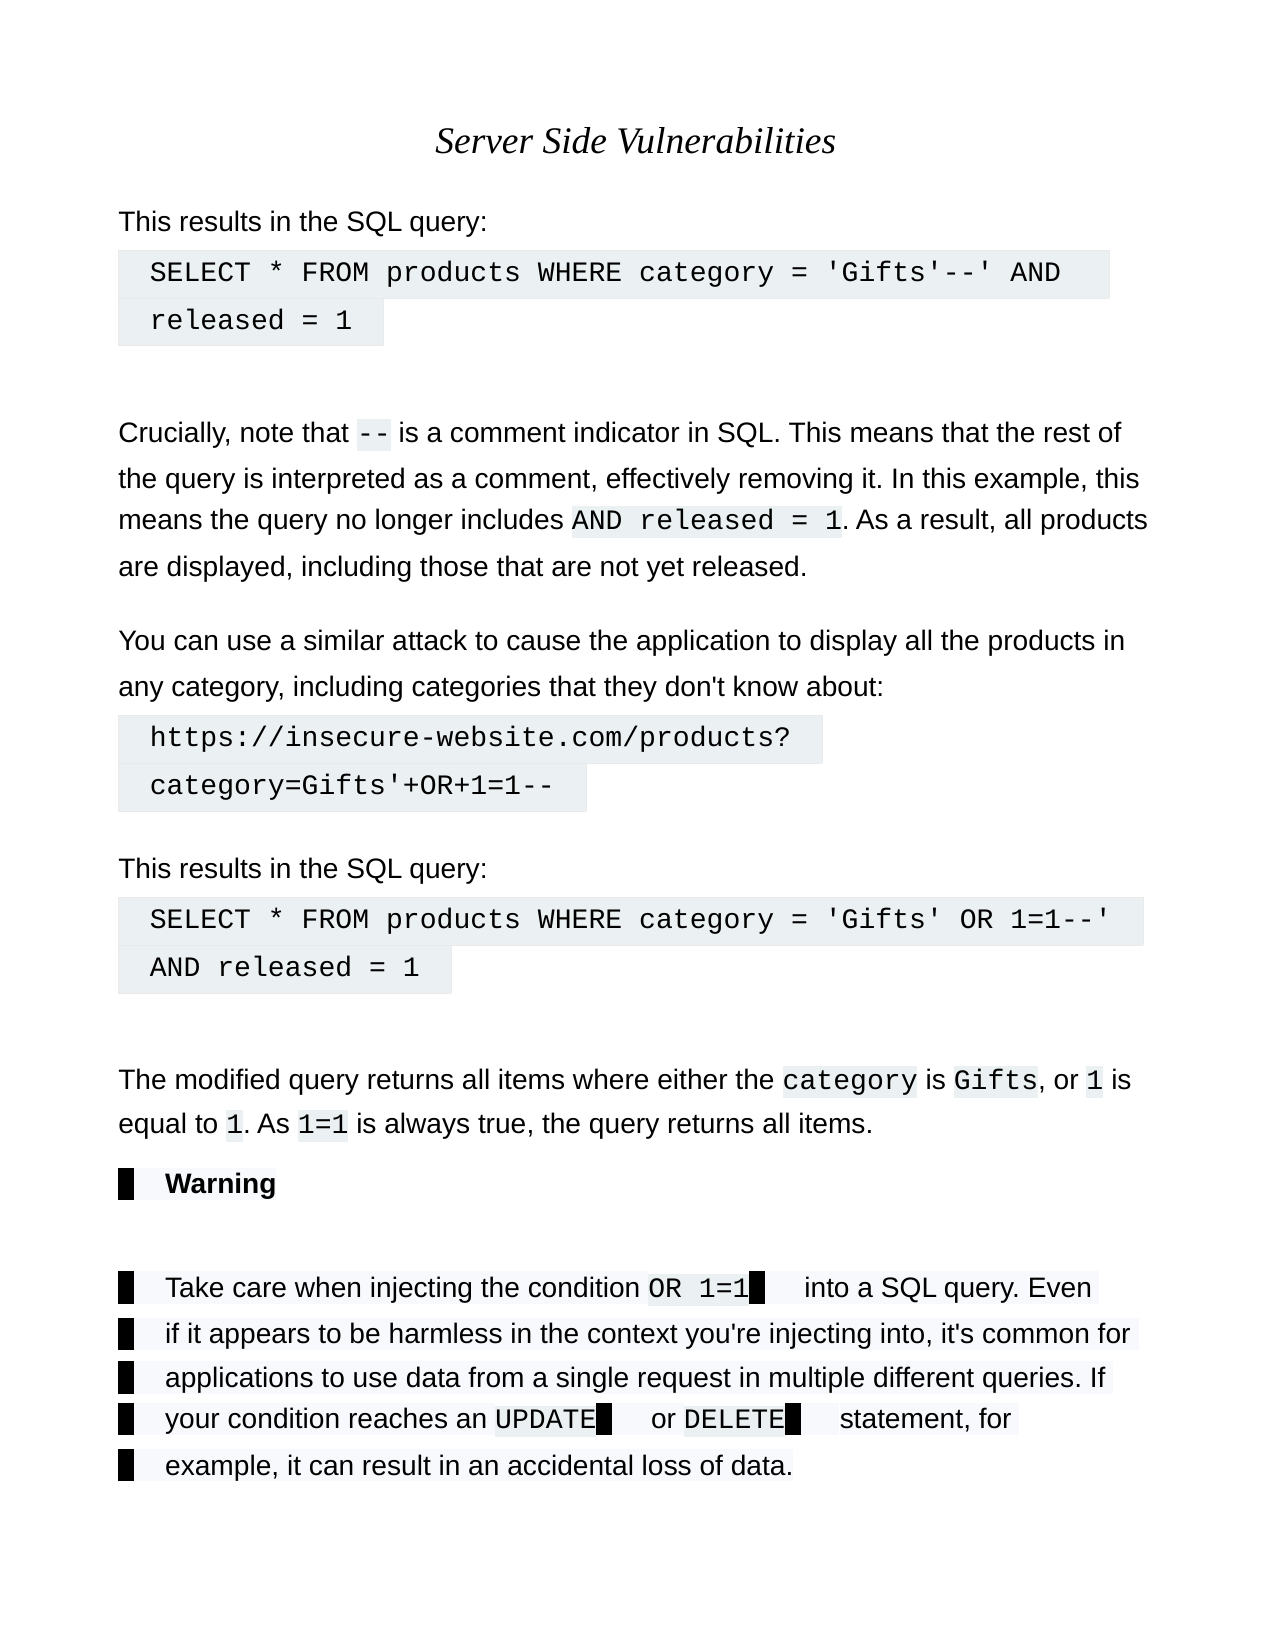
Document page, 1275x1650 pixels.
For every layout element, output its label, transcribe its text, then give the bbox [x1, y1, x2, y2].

text This results in the SQL query: [118, 838, 1157, 885]
subtitle Warning [118, 1156, 1157, 1200]
text https://insecure-website.com/products?category=Gifts'+OR+1=1-- [587, 715, 1157, 811]
text This results in the SQL query: [118, 191, 1157, 238]
text You can use a similar attack to cause the application to display all the products in any category, including categories that they don't know about: [118, 609, 1157, 703]
text Crucially, note that -- is a comment indicator in SQL. This means that the rest of the query is interpreted as a comment, effectively removing it. In this example, this means the query no longer includes AND released = 1. As a result, all products are displayed, including those that are not yet released. [118, 407, 1157, 582]
text SELECT * FROM products WHERE category = 'Gifts' OR 1=1--' AND released = 1 [119, 897, 1157, 993]
text https://insecure-website.com/products?category=Gifts'+OR+1=1-- [119, 716, 822, 763]
text SELECT * FROM products WHERE category = 'Gifts'--' AND released = 1 [119, 250, 1157, 346]
text Take care when injecting the condition OR 1=1 into a SQL query. Even if it appears to be harmless in the context you're injecting into, it's common for applications to use data from a single request in multiple different queries. If your condition reaches an UPDATE or DELETE statement, for example, it can result in an accidental loss of data. [118, 1262, 1157, 1481]
text https://insecure-website.com/products?category=Gifts'+OR+1=1-- [119, 764, 586, 811]
text The modified query returns all items where either the category is Gifts, or 1 is equal to 1. As 1=1 is always true, the query returns all items. [118, 1054, 1157, 1142]
